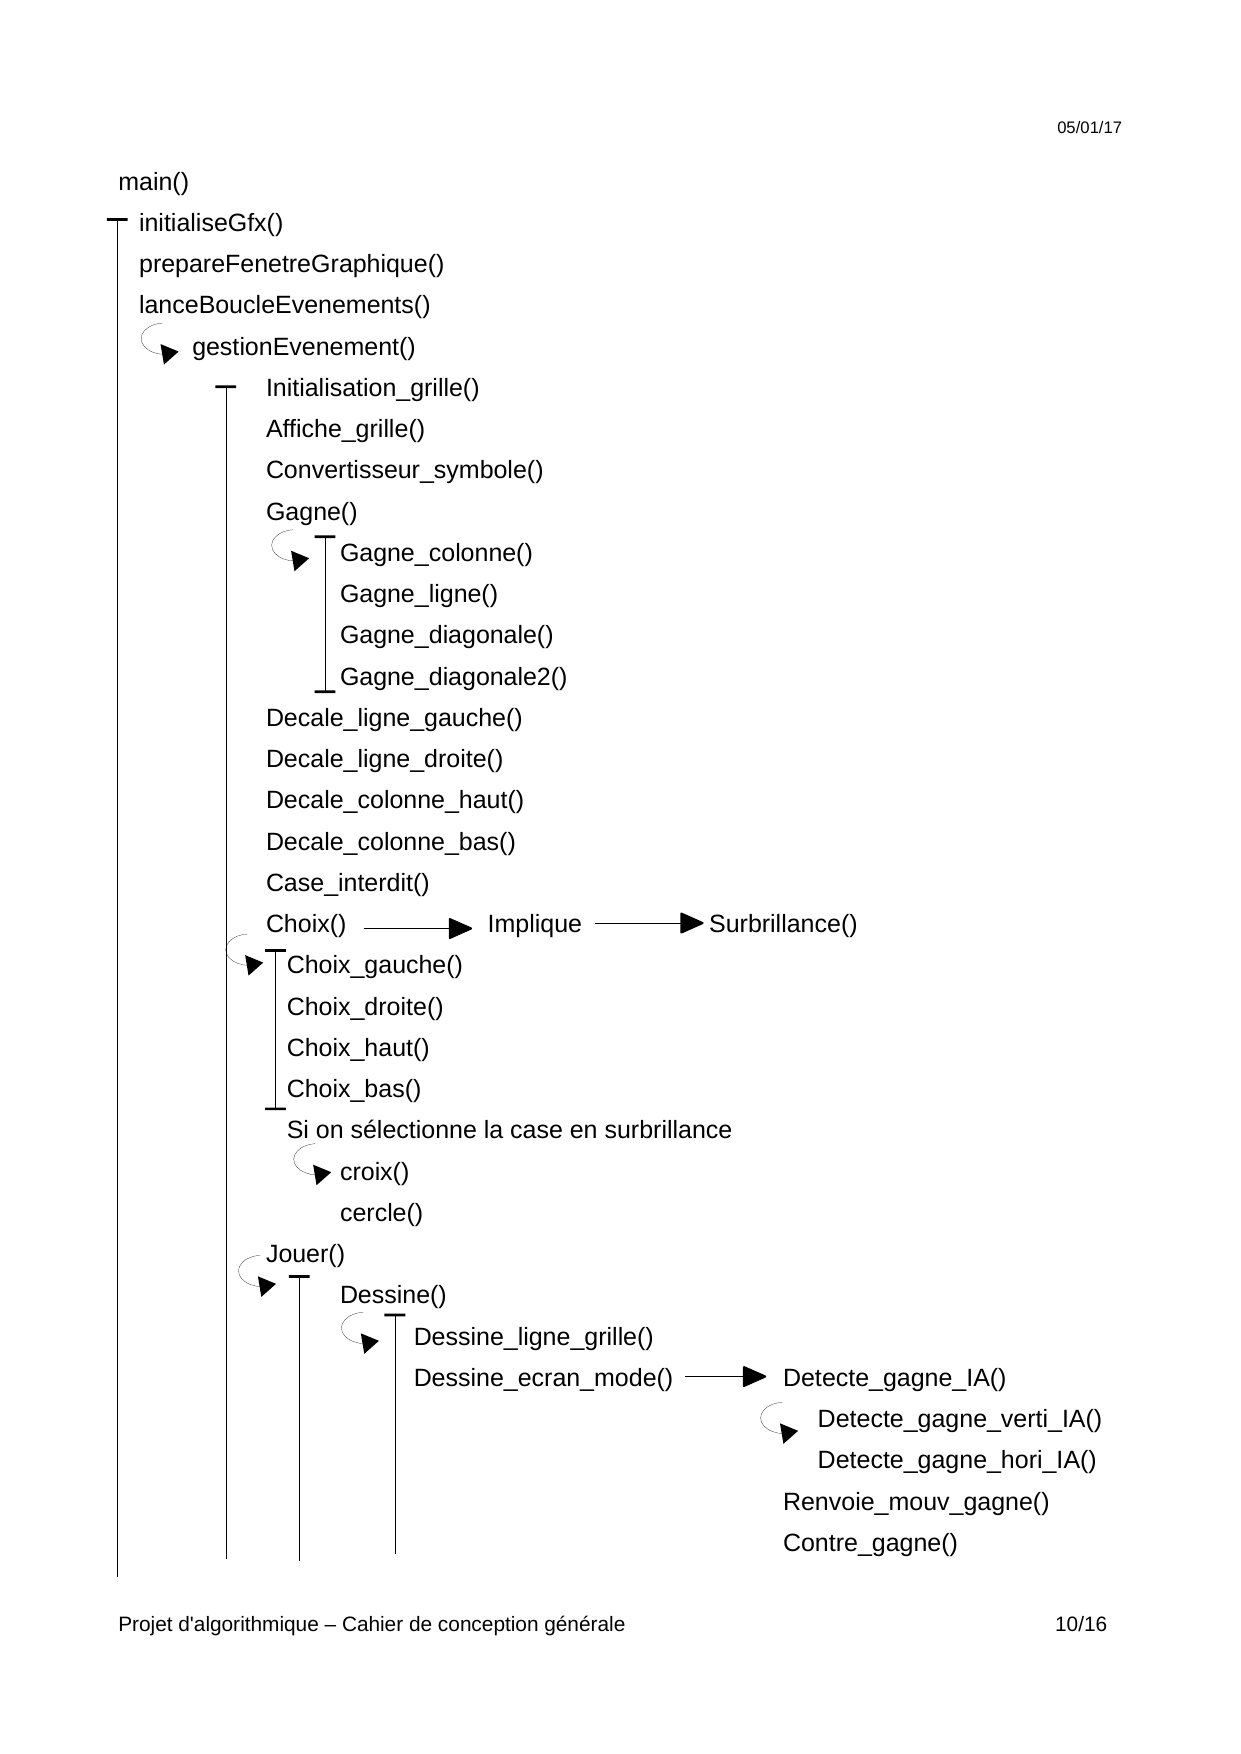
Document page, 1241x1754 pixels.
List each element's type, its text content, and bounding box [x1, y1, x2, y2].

text [227, 538, 293, 567]
text Convertisseur_symbole() [227, 456, 1122, 484]
text [118, 868, 226, 897]
text [300, 1322, 363, 1351]
text [118, 538, 226, 567]
text Initialisation_grille() [118, 373, 1122, 402]
text [227, 1281, 299, 1309]
text [227, 1074, 275, 1103]
text Contre_gagne() [300, 1528, 1122, 1557]
text main() [118, 167, 1122, 196]
text Gagne_ligne() [326, 579, 1122, 608]
text [118, 414, 226, 443]
text Case_interdit() [227, 868, 1122, 897]
text Gagne_diagonale2() [326, 662, 1122, 691]
text [300, 1363, 395, 1392]
text [300, 1404, 395, 1433]
text [300, 1487, 395, 1516]
text [118, 1116, 226, 1144]
text Affiche_grille() [227, 414, 1122, 443]
text Detecte_gagne_verti_IA() [761, 1404, 1122, 1433]
text [118, 1074, 226, 1103]
text [118, 1281, 226, 1309]
text [118, 1033, 226, 1062]
text [227, 662, 325, 691]
text [227, 1487, 299, 1516]
text [300, 1446, 395, 1474]
text Decale_colonne_bas() [227, 827, 1122, 856]
text [118, 1404, 226, 1433]
text [118, 909, 226, 938]
text Choix_haut() [276, 1033, 1122, 1062]
text Gagne_colonne() [326, 538, 1122, 567]
text Choix() Implique Surbrillance() [227, 909, 1122, 938]
text [227, 579, 325, 608]
text [272, 538, 325, 567]
text gestionEvenement() [142, 332, 1122, 361]
text [342, 1322, 395, 1351]
text [118, 1446, 226, 1474]
text initialiseGfx() [118, 208, 1122, 237]
text [118, 992, 226, 1021]
text [118, 703, 226, 732]
text [118, 1239, 226, 1268]
text [118, 951, 226, 979]
text [227, 1033, 275, 1062]
text [118, 621, 226, 649]
text [227, 1363, 299, 1392]
text [118, 786, 226, 814]
text Jouer() [227, 1239, 1122, 1268]
text [227, 951, 275, 979]
text Detecte_gagne_hori_IA() [396, 1446, 1122, 1474]
text Choix_gauche() [276, 951, 1122, 979]
text Decale_colonne_haut() [227, 786, 1122, 814]
text [118, 1487, 226, 1516]
text [118, 662, 226, 691]
text [118, 744, 226, 773]
text Dessine_ligne_grille() [396, 1322, 1122, 1351]
text [227, 1528, 299, 1557]
text [396, 1404, 773, 1433]
text [118, 579, 226, 608]
text [227, 1404, 299, 1433]
text Decale_ligne_gauche() [227, 703, 1122, 732]
text [118, 1528, 226, 1557]
text [227, 1446, 299, 1474]
text [118, 332, 163, 361]
text croix() [295, 1157, 1122, 1186]
text Gagne() [227, 497, 1122, 526]
text [118, 1157, 226, 1186]
text [118, 1322, 226, 1351]
text cercle() [227, 1198, 1122, 1227]
text [118, 497, 226, 526]
text [227, 1322, 299, 1351]
text [227, 992, 275, 1021]
text Dessine_ecran_mode() Detecte_gagne_IA() [396, 1363, 1122, 1392]
text [227, 1157, 316, 1186]
text lanceBoucleEvenements() [118, 291, 1122, 319]
text [118, 1198, 226, 1227]
text [227, 621, 325, 649]
text [118, 827, 226, 856]
text prepareFenetreGraphique() [118, 249, 1122, 278]
text Choix_bas() [276, 1074, 1122, 1103]
text [118, 456, 226, 484]
text [118, 1363, 226, 1392]
text Choix_droite() [276, 992, 1122, 1021]
text Dessine() [300, 1281, 1122, 1309]
text Si on sélectionne la case en surbrillance [227, 1116, 1122, 1144]
text Decale_ligne_droite() [227, 744, 1122, 773]
text Gagne_diagonale() [326, 621, 1122, 649]
text Renvoie_mouv_gagne() [396, 1487, 1122, 1516]
